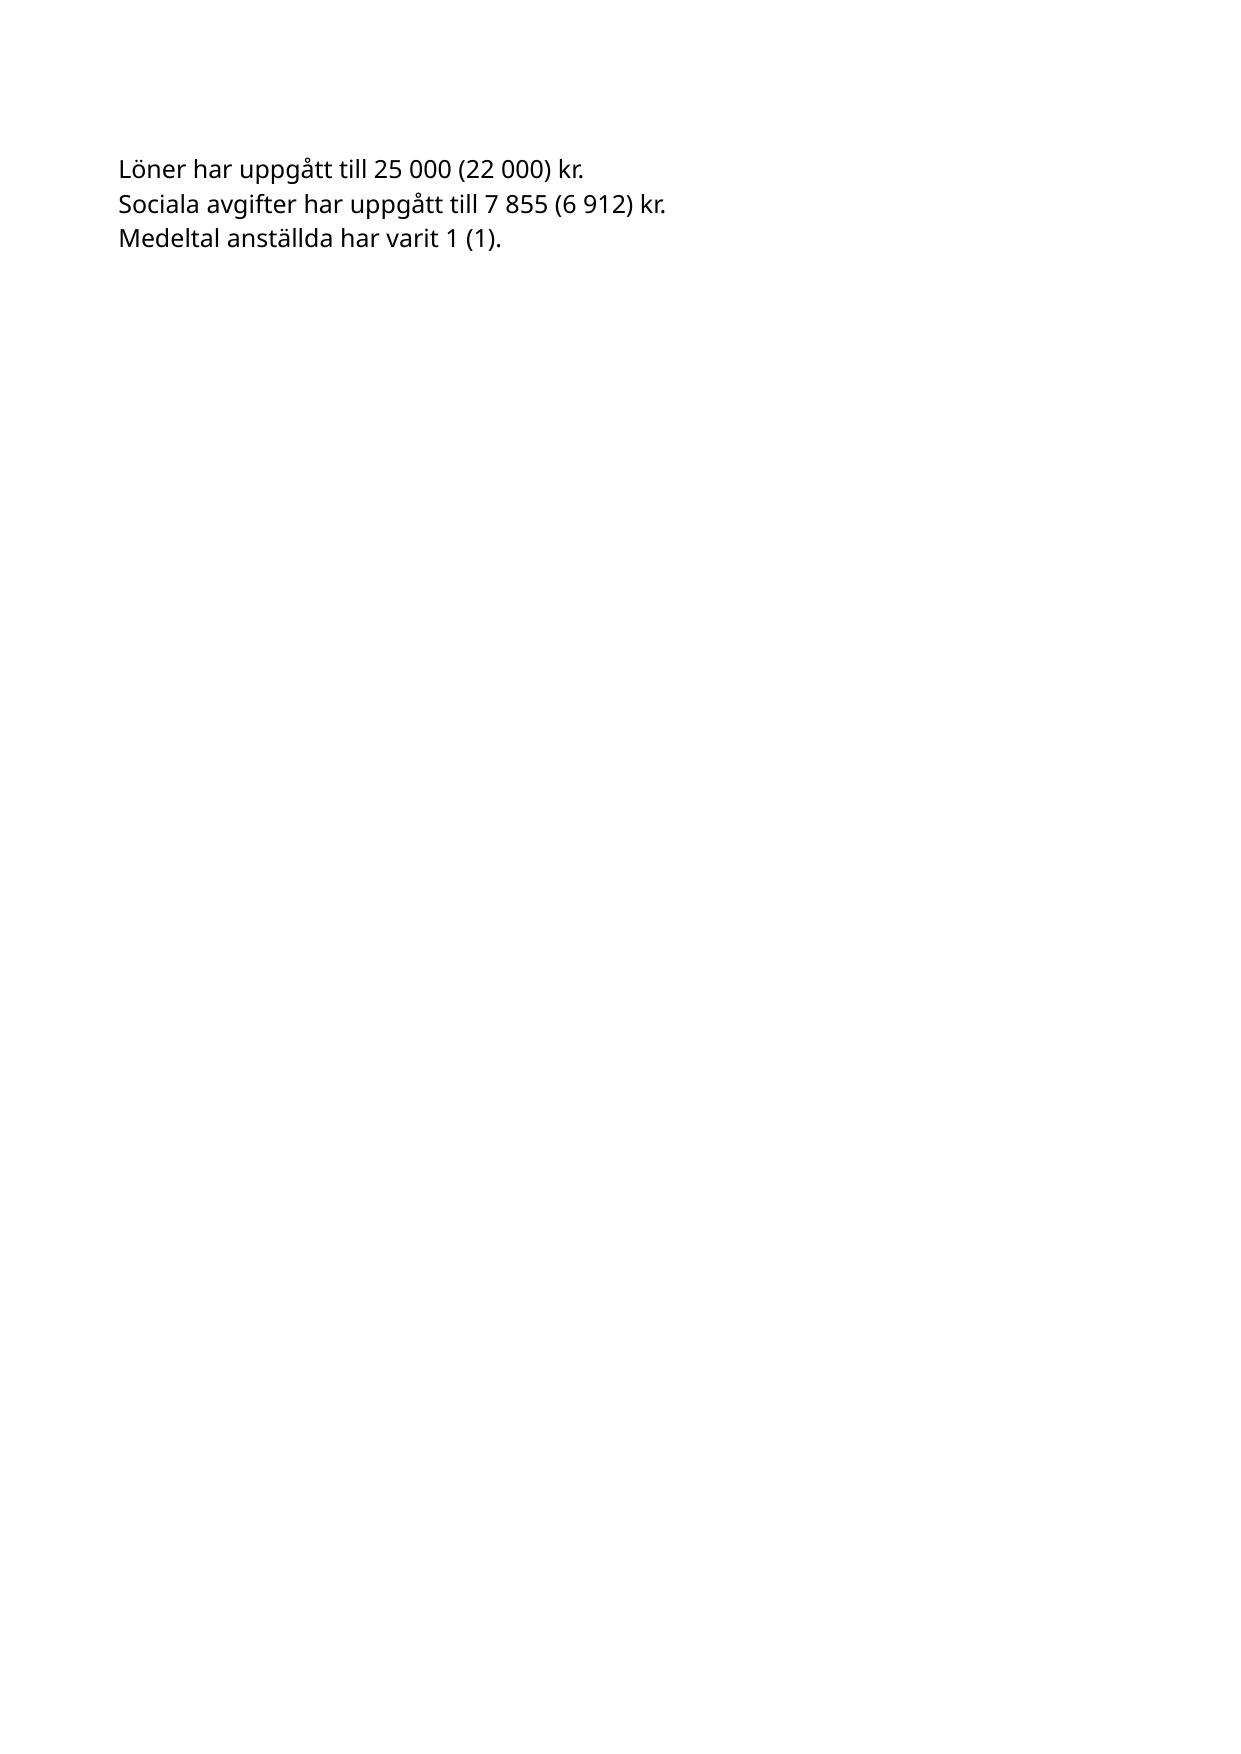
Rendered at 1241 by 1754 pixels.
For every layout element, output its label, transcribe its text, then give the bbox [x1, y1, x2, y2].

text Medeltal anställda har varit 1 (1). [118, 220, 1122, 254]
text Löner har uppgått till 25 000 (22 000) kr. [118, 152, 1122, 186]
text Sociala avgifter har uppgått till 7 855 (6 912) kr. [118, 186, 1122, 220]
